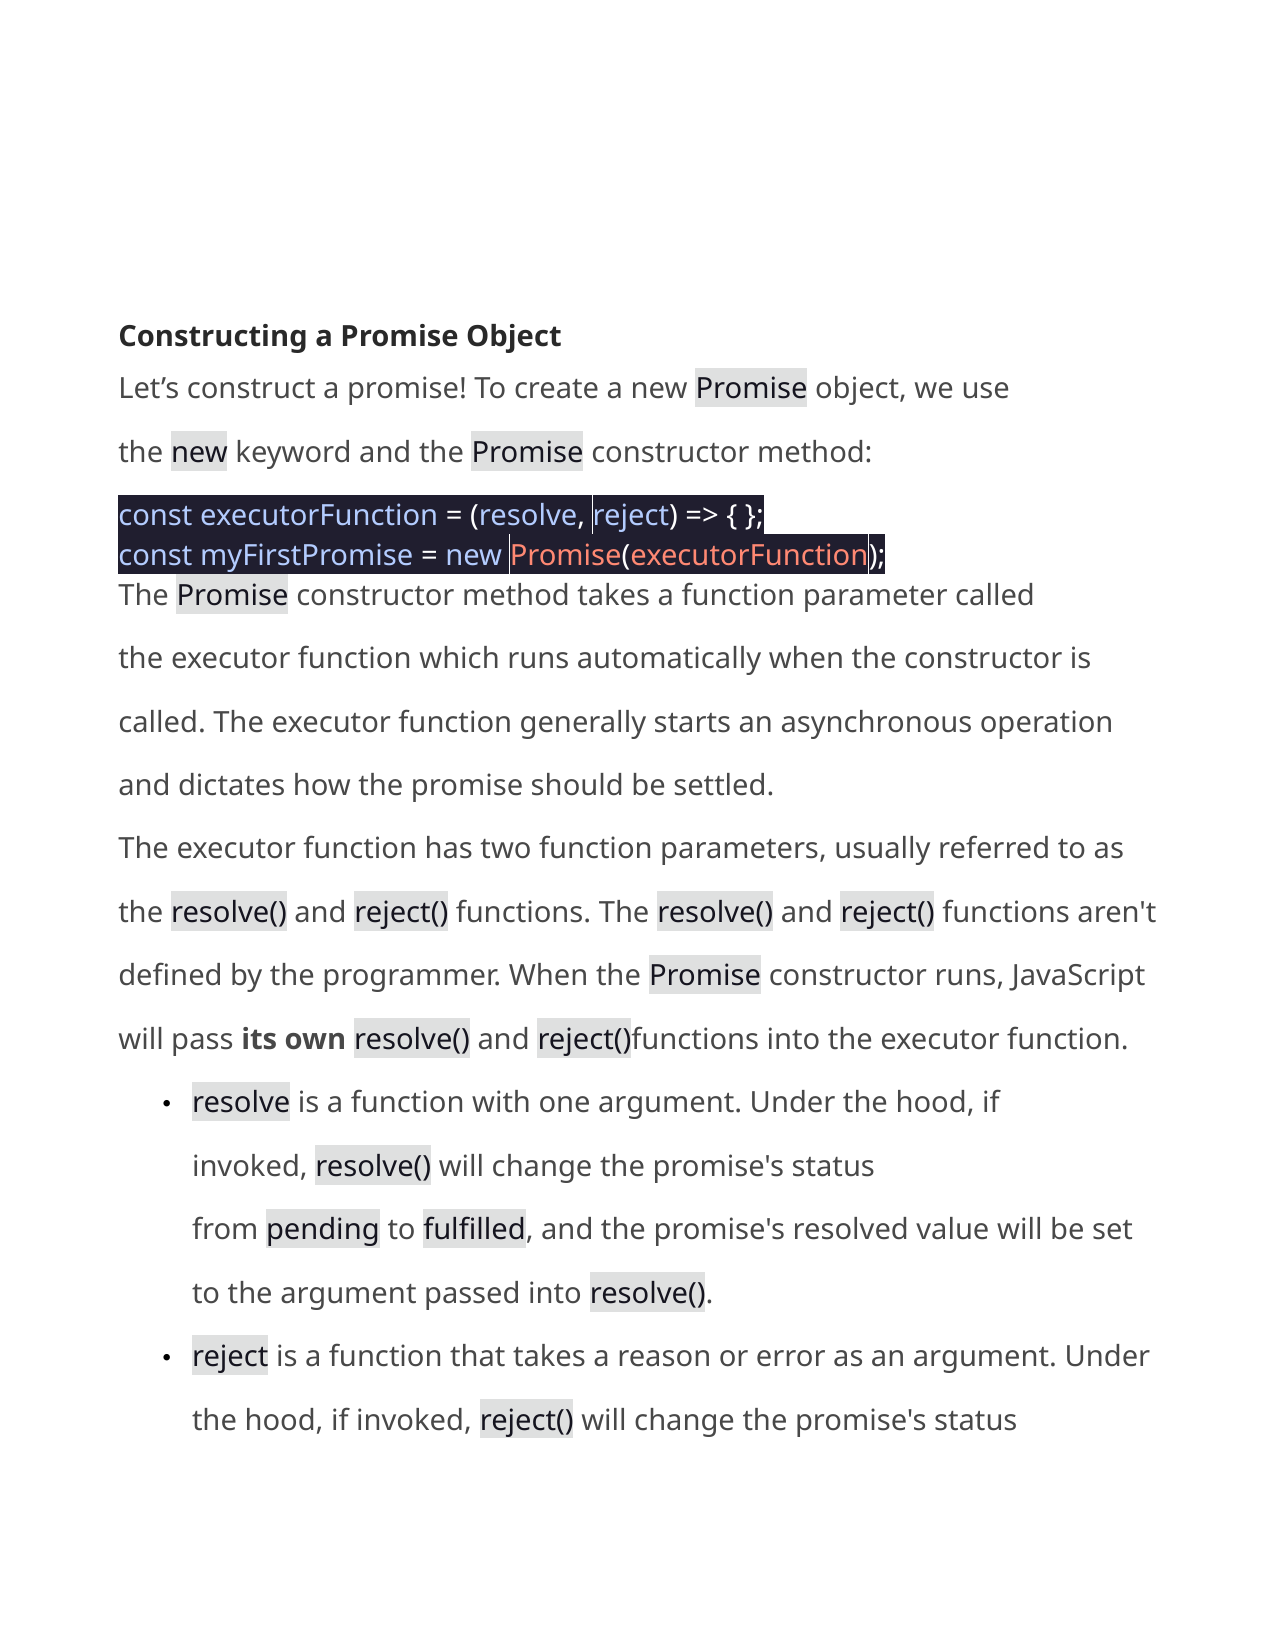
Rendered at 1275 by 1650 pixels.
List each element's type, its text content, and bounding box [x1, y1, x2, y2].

text const myFirstPromise = new Promise(executorFunction); [118, 534, 1157, 574]
text const executorFunction = (resolve, reject) => { }; [118, 495, 1157, 534]
text The executor function has two function parameters, usually referred to as the resolve() and reject() functions. The resolve() and reject() functions aren't defined by the programmer. When the Promise constructor runs, JavaScript will pass its own resolve() and reject()functions into the executor function. [118, 828, 1157, 1058]
text Let’s construct a promise! To create a new Promise object, we use the new keyword and the Promise constructor method: [118, 368, 1157, 471]
subtitle Constructing a Promise Object [118, 316, 1157, 355]
list resolve is a function with one argument. Under the hood, if invoked, resolve() will change the promise's status from pending to fulfilled, and the promise's resolved value will be set to the argument passed into resolve(). [162, 1082, 1157, 1312]
list reject is a function that takes a reason or error as an argument. Under the hood, if invoked, reject() will change the promise's status [162, 1335, 1157, 1438]
text The Promise constructor method takes a function parameter called the executor function which runs automatically when the constructor is called. The executor function generally starts an asynchronous operation and dictates how the promise should be settled. [118, 574, 1157, 804]
